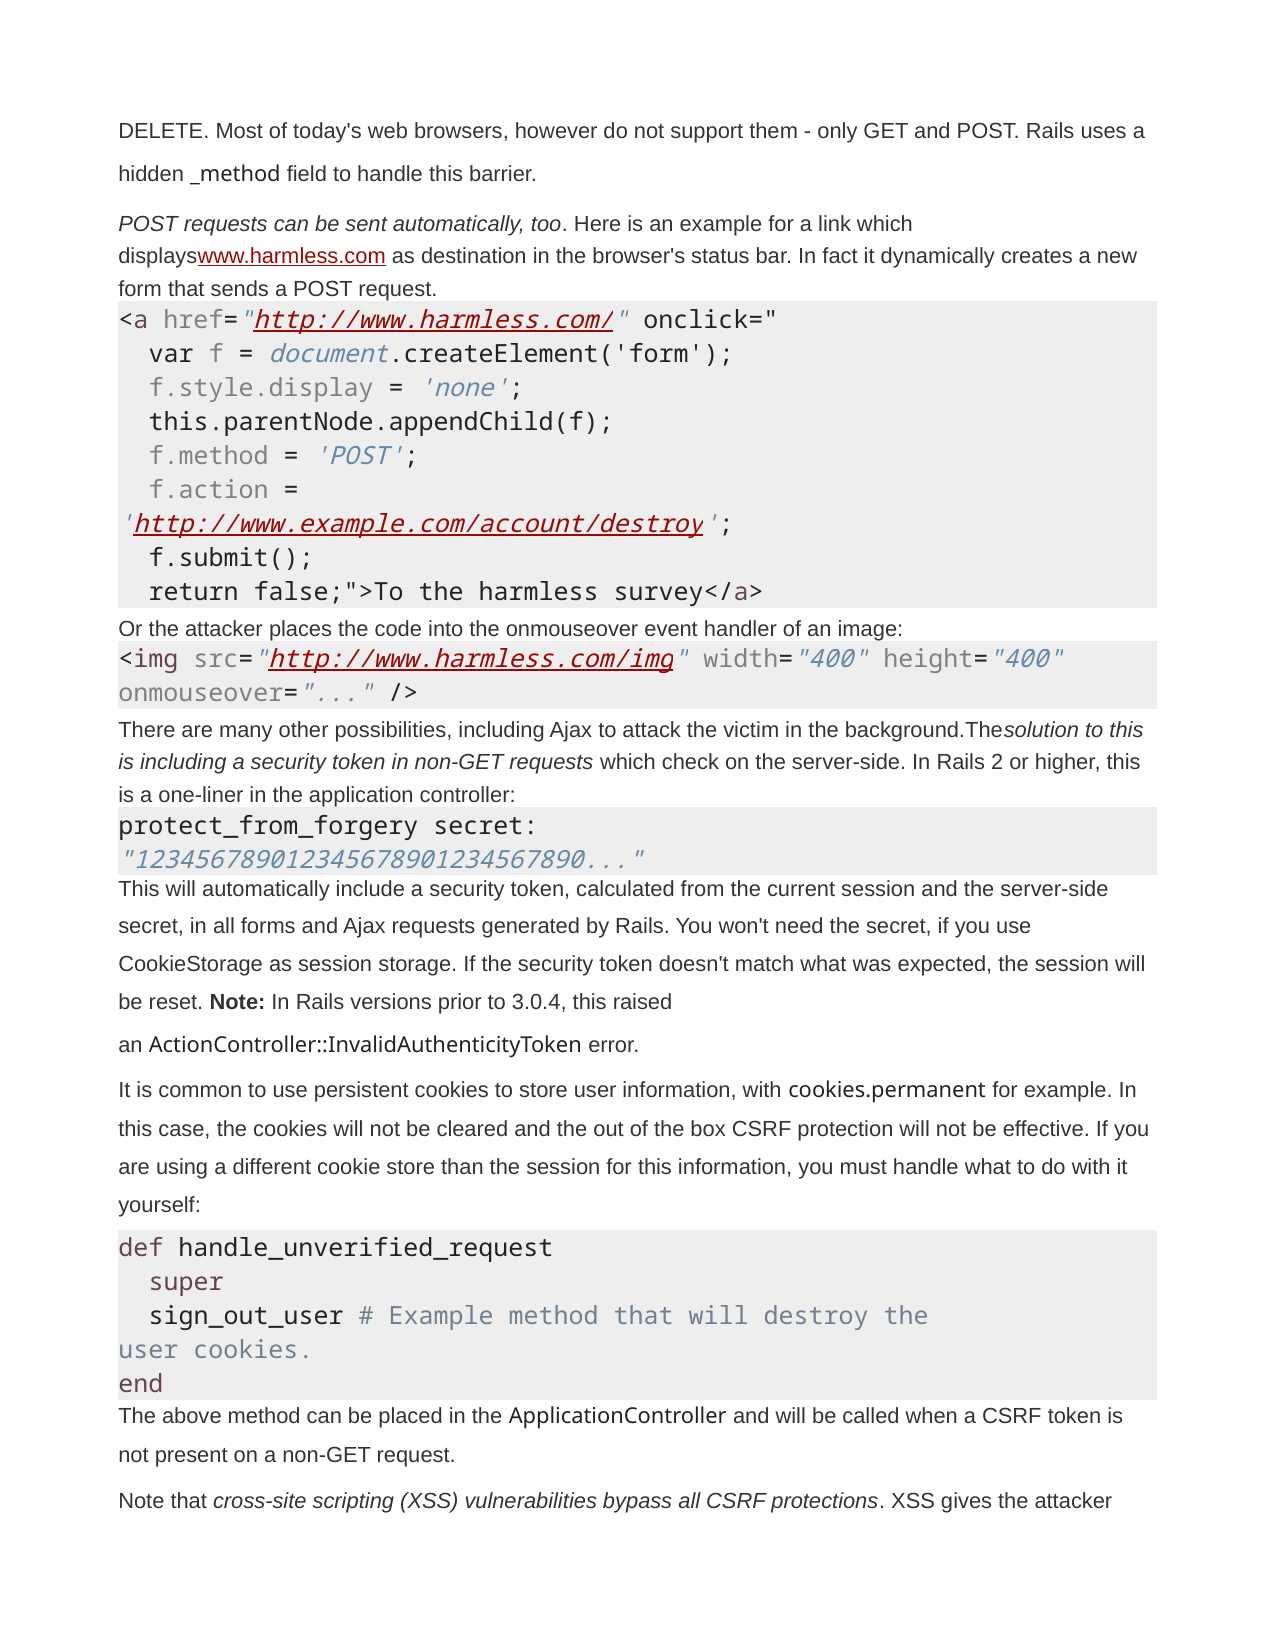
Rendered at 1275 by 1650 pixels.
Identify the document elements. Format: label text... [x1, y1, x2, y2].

text The above method can be placed in the ApplicationController and will be called when a CSRF token is not present on a non-GET request. [118, 1400, 1157, 1467]
text There are many other possibilities, including Ajax to attack the victim in the background. Thesolution to this is including a security token in non-GET requests which check on the server-side. In Rails 2 or higher, this is a one-liner in the application controller: [118, 709, 1157, 807]
text It is common to use persistent cookies to store user information, with cookies.permanent for example. In this case, the cookies will not be cleared and the out of the box CSRF protection will not be effective. If you are using a different cookie store than the session for this information, you must handle what to do with it yourself: [118, 1074, 1157, 1217]
text POST requests can be sent automatically, too. Here is an example for a link which displayswww.harmless.com as destination in the browser's status bar. In fact it dynamically creates a new form that sends a POST request. [118, 203, 1157, 301]
text This will automatically include a security token, calculated from the current session and the server-side secret, in all forms and Ajax requests generated by Rails. You won't need the secret, if you use CookieStorage as session storage. If the security token doesn't match what was expected, the session will be reset. Note: In Rails versions prior to 3.0.4, this raised an ActionController::InvalidAuthenticityToken error. [118, 875, 1157, 1059]
text DELETE. Most of today's web browsers, however do not support them - only GET and POST. Rails uses a hidden _method field to handle this barrier. [118, 118, 1157, 188]
table_header def handle_unverified_request super sign_out_user # Example method that will destroy the user cookies. end [118, 1230, 1002, 1400]
text Note that cross-site scripting (XSS) vulnerabilities bypass all CSRF protections. XSS gives the attacker [118, 1480, 1157, 1513]
text Or the attacker places the code into the onmouseover event handler of an image: [118, 608, 1157, 641]
table_header protect_from_forgery secret: "123456789012345678901234567890..." [118, 807, 1007, 875]
table_header <a href="http://www.harmless.com/" onclick=" var f = document.createElement('form'); f.style.display = 'none'; this.parentNode.appendChild(f); f.method = 'POST'; f.action = 'http://www.example.com/account/destroy'; f.submit(); return false;">To the harmless survey</a> [118, 301, 822, 608]
table_header <img src="http://www.harmless.com/img" width="400" height="400" onmouseover="..." /> [118, 641, 1157, 709]
